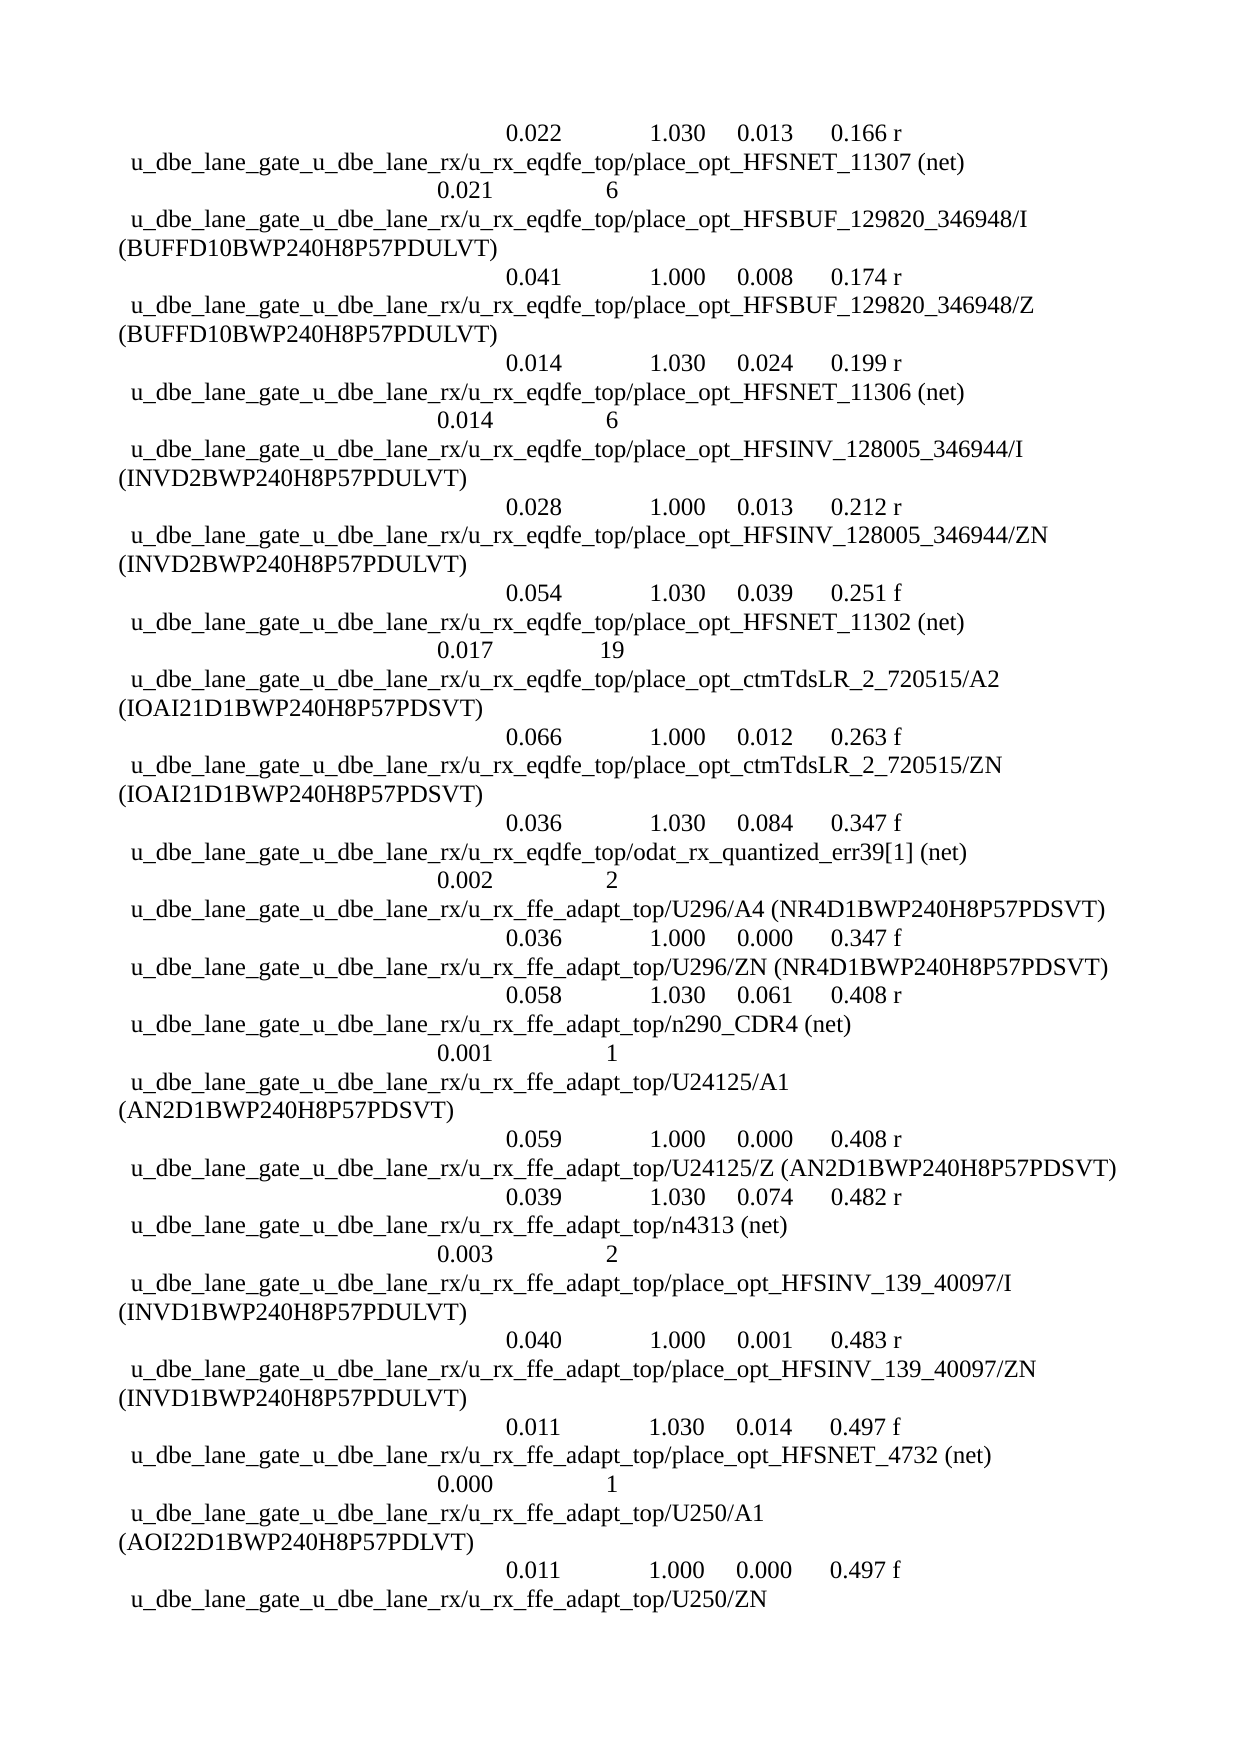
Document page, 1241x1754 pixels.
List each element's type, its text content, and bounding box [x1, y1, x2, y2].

text u_dbe_lane_gate_u_dbe_lane_rx/u_rx_ffe_adapt_top/n290_CDR4 (net) [118, 1009, 1122, 1038]
text u_dbe_lane_gate_u_dbe_lane_rx/u_rx_ffe_adapt_top/U250/A1 (AOI22D1BWP240H8P57PDLVT) [118, 1498, 1122, 1556]
text u_dbe_lane_gate_u_dbe_lane_rx/u_rx_ffe_adapt_top/U296/ZN (NR4D1BWP240H8P57PDSVT) [118, 952, 1122, 981]
text 0.017 19 [118, 636, 1122, 664]
text 0.014 6 [118, 406, 1122, 434]
text u_dbe_lane_gate_u_dbe_lane_rx/u_rx_ffe_adapt_top/place_opt_HFSINV_139_40097/I (INVD1BWP240H8P57PDULVT) [118, 1268, 1122, 1326]
text u_dbe_lane_gate_u_dbe_lane_rx/u_rx_ffe_adapt_top/U24125/Z (AN2D1BWP240H8P57PDSVT) [118, 1153, 1122, 1182]
text 0.058 1.030 0.061 0.408 r [118, 981, 1122, 1009]
text u_dbe_lane_gate_u_dbe_lane_rx/u_rx_ffe_adapt_top/U296/A4 (NR4D1BWP240H8P57PDSVT) [118, 894, 1122, 923]
text 0.021 6 [118, 176, 1122, 204]
text u_dbe_lane_gate_u_dbe_lane_rx/u_rx_ffe_adapt_top/place_opt_HFSINV_139_40097/ZN (INVD1BWP240H8P57PDULVT) [118, 1354, 1122, 1412]
text u_dbe_lane_gate_u_dbe_lane_rx/u_rx_ffe_adapt_top/n4313 (net) [118, 1211, 1122, 1239]
text 0.000 1 [118, 1469, 1122, 1498]
text 0.001 1 [118, 1038, 1122, 1067]
text 0.040 1.000 0.001 0.483 r [118, 1326, 1122, 1354]
text u_dbe_lane_gate_u_dbe_lane_rx/u_rx_ffe_adapt_top/U24125/A1 (AN2D1BWP240H8P57PDSVT) [118, 1067, 1122, 1124]
text u_dbe_lane_gate_u_dbe_lane_rx/u_rx_eqdfe_top/place_opt_HFSBUF_129820_346948/Z (BUFFD10BWP240H8P57PDULVT) [118, 291, 1122, 348]
text u_dbe_lane_gate_u_dbe_lane_rx/u_rx_ffe_adapt_top/U250/ZN [118, 1584, 1122, 1613]
text u_dbe_lane_gate_u_dbe_lane_rx/u_rx_eqdfe_top/odat_rx_quantized_err39[1] (net) [118, 837, 1122, 866]
text 0.039 1.030 0.074 0.482 r [118, 1182, 1122, 1211]
text u_dbe_lane_gate_u_dbe_lane_rx/u_rx_eqdfe_top/place_opt_ctmTdsLR_2_720515/A2 (IOAI21D1BWP240H8P57PDSVT) [118, 664, 1122, 722]
text 0.011 1.030 0.014 0.497 f [118, 1412, 1122, 1441]
text 0.022 1.030 0.013 0.166 r [118, 118, 1122, 147]
text 0.066 1.000 0.012 0.263 f [118, 722, 1122, 751]
text u_dbe_lane_gate_u_dbe_lane_rx/u_rx_ffe_adapt_top/place_opt_HFSNET_4732 (net) [118, 1441, 1122, 1469]
text u_dbe_lane_gate_u_dbe_lane_rx/u_rx_eqdfe_top/place_opt_HFSINV_128005_346944/I (INVD2BWP240H8P57PDULVT) [118, 434, 1122, 492]
text 0.003 2 [118, 1239, 1122, 1268]
text u_dbe_lane_gate_u_dbe_lane_rx/u_rx_eqdfe_top/place_opt_HFSNET_11306 (net) [118, 377, 1122, 406]
text 0.036 1.000 0.000 0.347 f [118, 923, 1122, 952]
text 0.002 2 [118, 866, 1122, 894]
text 0.014 1.030 0.024 0.199 r [118, 348, 1122, 377]
text 0.041 1.000 0.008 0.174 r [118, 262, 1122, 291]
text u_dbe_lane_gate_u_dbe_lane_rx/u_rx_eqdfe_top/place_opt_ctmTdsLR_2_720515/ZN (IOAI21D1BWP240H8P57PDSVT) [118, 751, 1122, 808]
text 0.028 1.000 0.013 0.212 r [118, 492, 1122, 521]
text 0.059 1.000 0.000 0.408 r [118, 1124, 1122, 1153]
text u_dbe_lane_gate_u_dbe_lane_rx/u_rx_eqdfe_top/place_opt_HFSINV_128005_346944/ZN (INVD2BWP240H8P57PDULVT) [118, 521, 1122, 578]
text 0.011 1.000 0.000 0.497 f [118, 1556, 1122, 1584]
text u_dbe_lane_gate_u_dbe_lane_rx/u_rx_eqdfe_top/place_opt_HFSNET_11307 (net) [118, 147, 1122, 176]
text u_dbe_lane_gate_u_dbe_lane_rx/u_rx_eqdfe_top/place_opt_HFSBUF_129820_346948/I (BUFFD10BWP240H8P57PDULVT) [118, 204, 1122, 262]
text 0.054 1.030 0.039 0.251 f [118, 578, 1122, 607]
text 0.036 1.030 0.084 0.347 f [118, 808, 1122, 837]
text u_dbe_lane_gate_u_dbe_lane_rx/u_rx_eqdfe_top/place_opt_HFSNET_11302 (net) [118, 607, 1122, 636]
